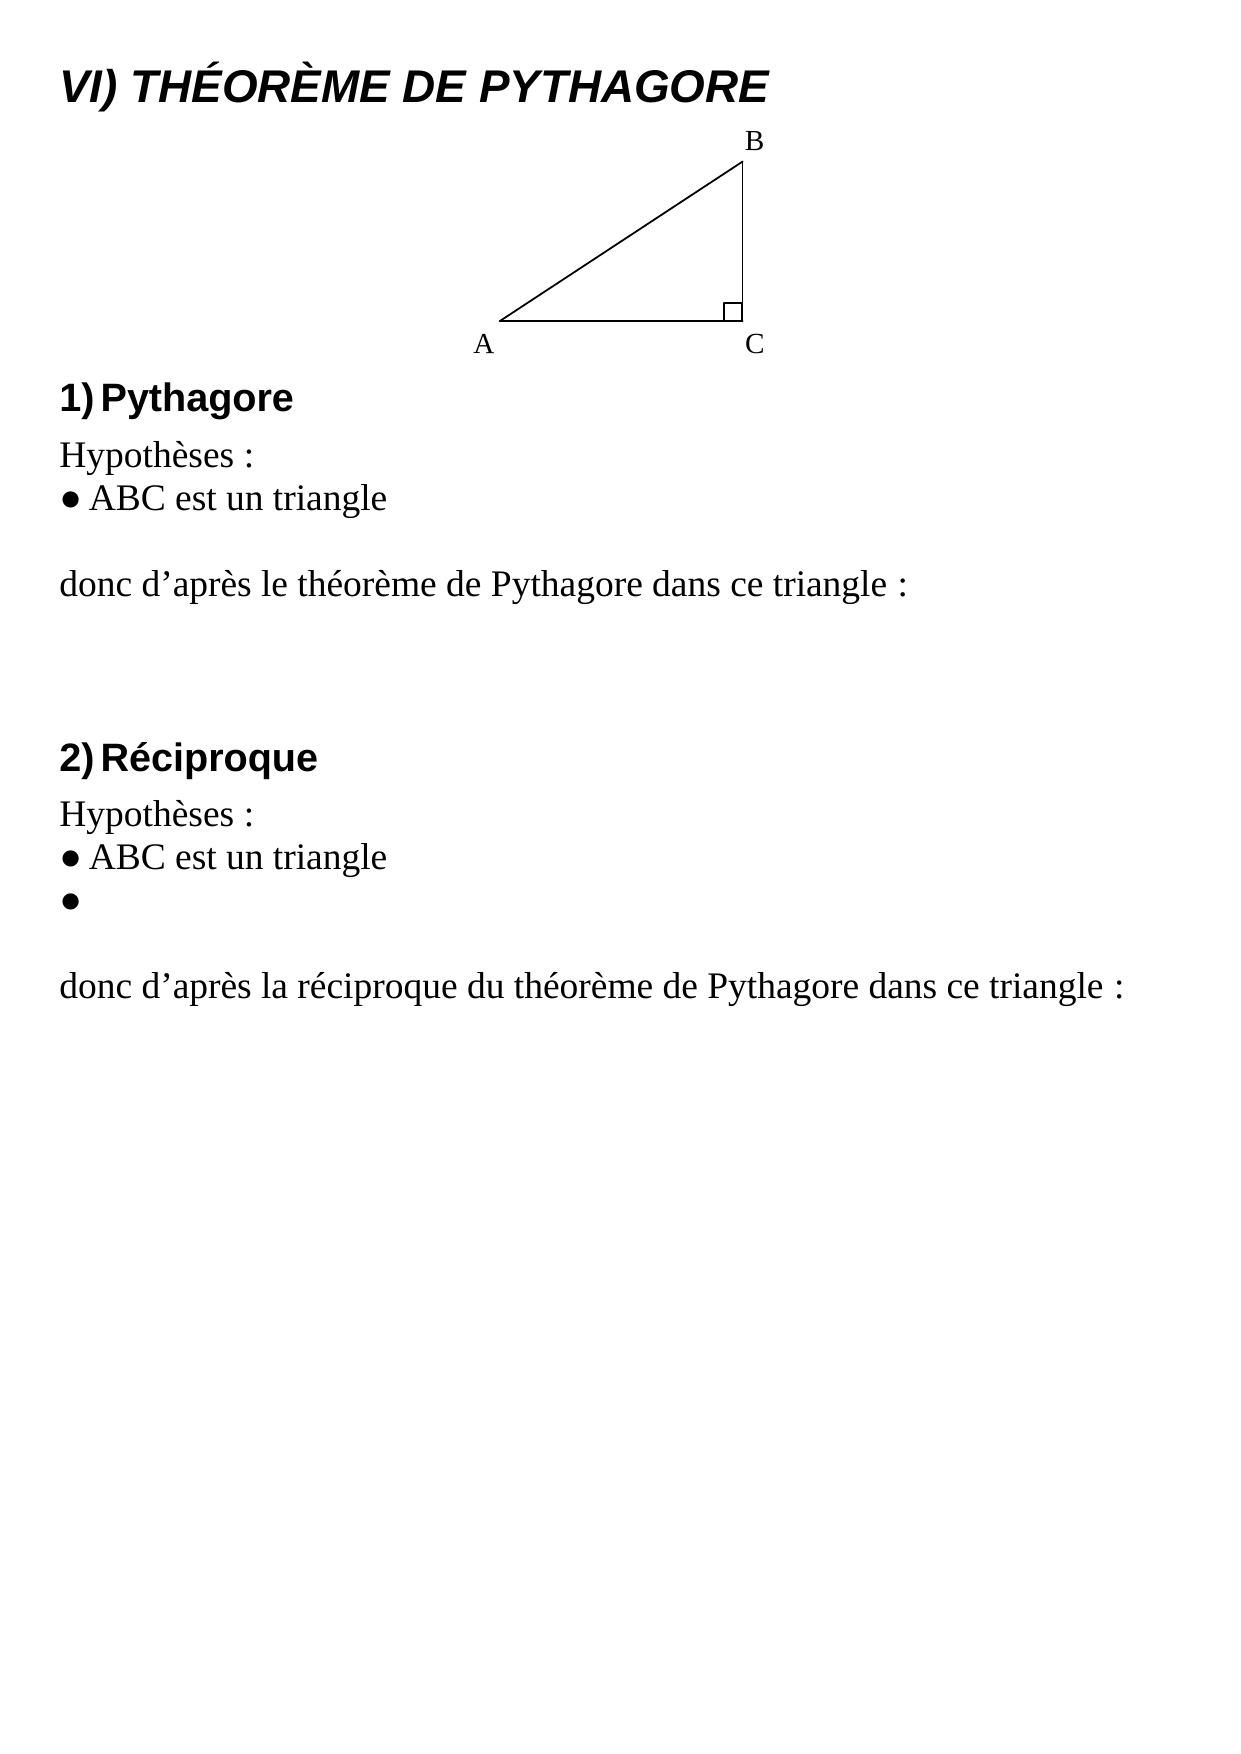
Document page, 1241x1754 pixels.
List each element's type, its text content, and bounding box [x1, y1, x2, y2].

list Pythagore [59, 374, 1181, 420]
text Hypothèses : [59, 791, 1181, 834]
text donc d’après la réciproque du théorème de Pythagore dans ce triangle : [59, 964, 1181, 1007]
list ABC est un triangle [59, 475, 1181, 518]
list Théorème de Pythagore [59, 59, 1181, 112]
text Hypothèses : [59, 432, 1181, 475]
list Réciproque [59, 734, 1181, 779]
text donc d’après le théorème de Pythagore dans ce triangle : [59, 561, 1181, 604]
list ABC est un triangle [59, 834, 1181, 877]
